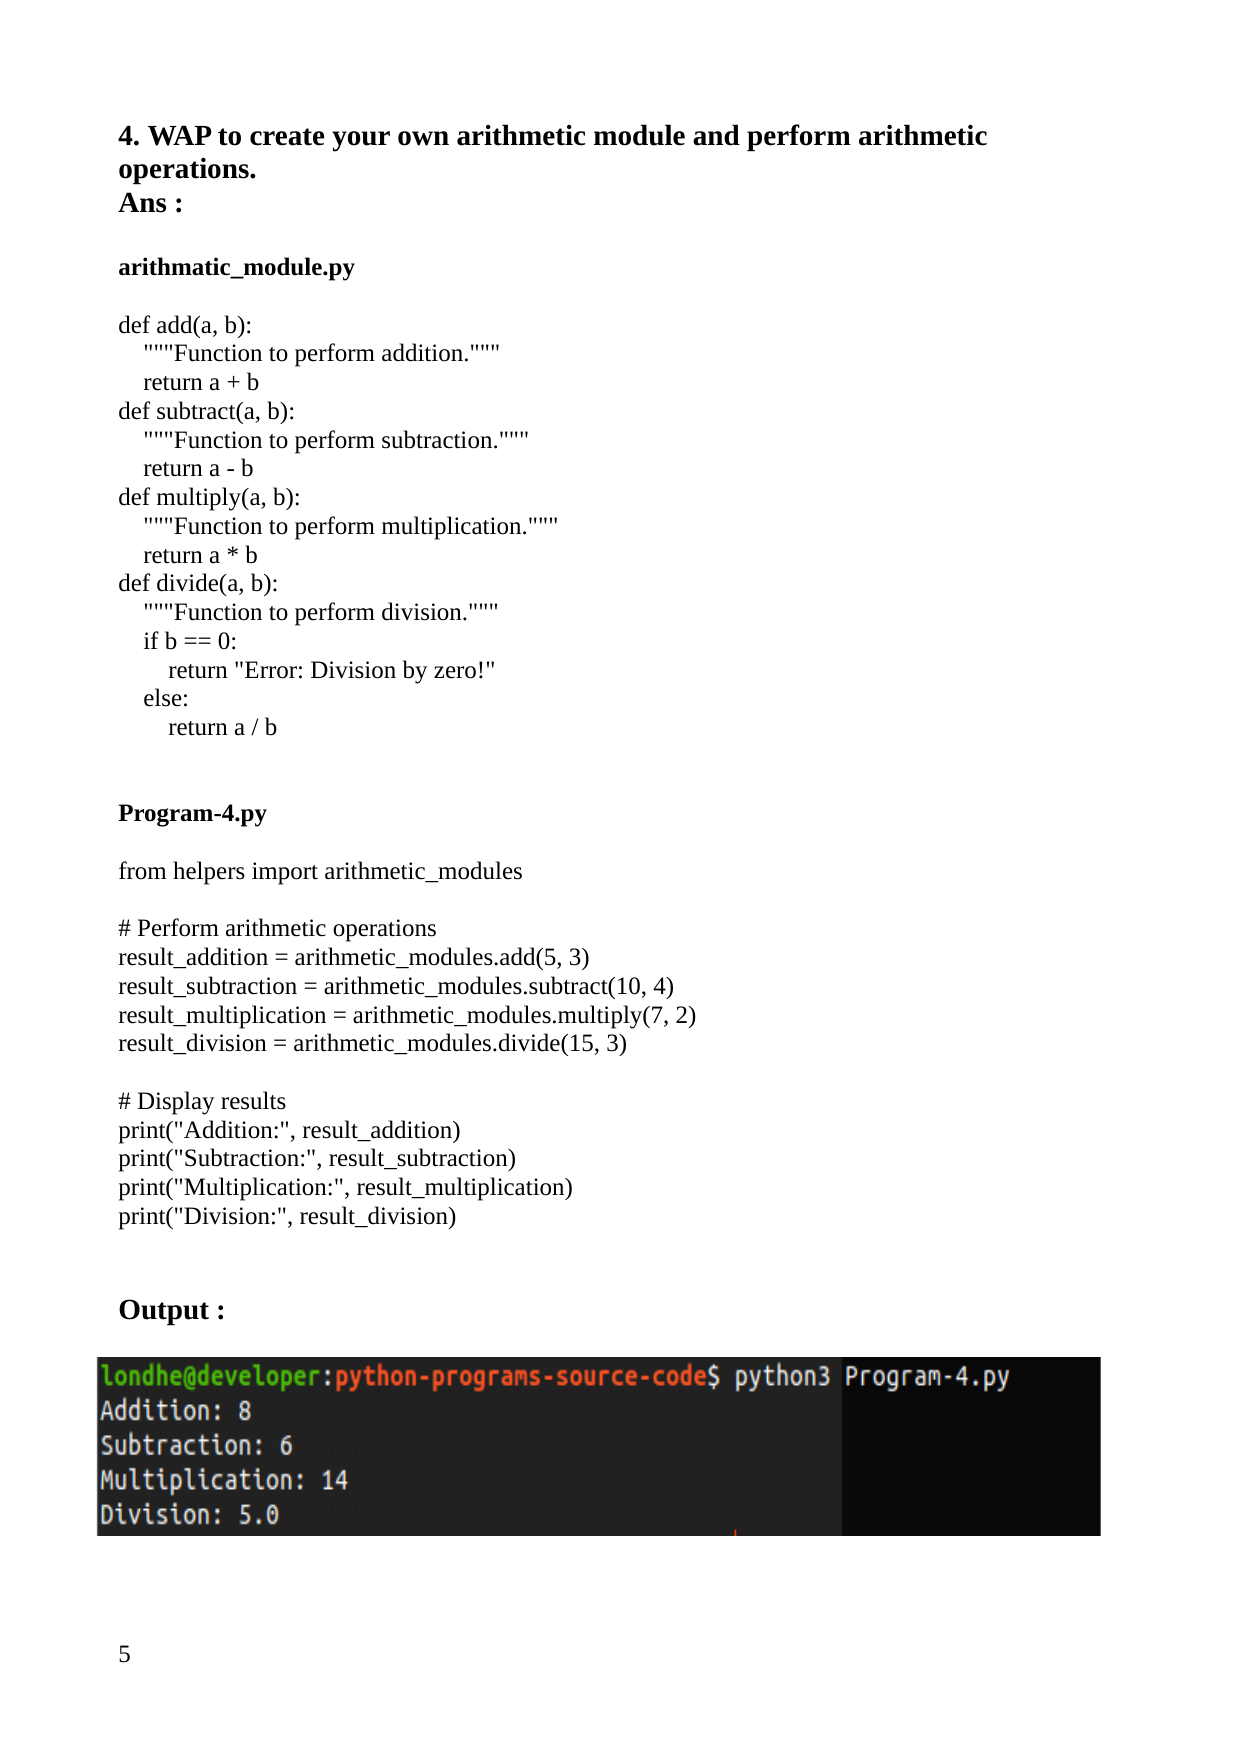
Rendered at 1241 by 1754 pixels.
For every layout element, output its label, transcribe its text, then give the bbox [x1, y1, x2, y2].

text Output : [118, 1292, 1122, 1326]
text """Function to perform subtraction.""" [118, 425, 1122, 453]
text def subtract(a, b): [118, 396, 1122, 425]
text result_subtraction = arithmetic_modules.subtract(10, 4) [118, 971, 1122, 1000]
text print("Division:", result_division) [118, 1201, 1122, 1230]
text result_multiplication = arithmetic_modules.multiply(7, 2) [118, 1000, 1122, 1028]
text from helpers import arithmetic_modules [118, 856, 1122, 885]
text result_division = arithmetic_modules.divide(15, 3) [118, 1028, 1122, 1057]
text Ans : [118, 185, 1122, 219]
picture [96, 1357, 1101, 1536]
text return a * b [118, 540, 1122, 568]
text def divide(a, b): [118, 568, 1122, 597]
text return a + b [118, 367, 1122, 396]
text 4. WAP to create your own arithmetic module and perform arithmetic operations. [118, 118, 1122, 185]
text arithmatic_module.py [118, 252, 1122, 281]
text def multiply(a, b): [118, 482, 1122, 511]
text # Display results [118, 1086, 1122, 1115]
text def add(a, b): [118, 310, 1122, 338]
text if b == 0: [118, 626, 1122, 655]
text """Function to perform addition.""" [118, 338, 1122, 367]
text """Function to perform division.""" [118, 597, 1122, 626]
text Program-4.py [118, 798, 1122, 827]
text print("Subtraction:", result_subtraction) [118, 1143, 1122, 1172]
text else: [118, 683, 1122, 712]
text return a / b [118, 712, 1122, 741]
text print("Multiplication:", result_multiplication) [118, 1172, 1122, 1201]
text return "Error: Division by zero!" [118, 655, 1122, 683]
text result_addition = arithmetic_modules.add(5, 3) [118, 942, 1122, 971]
text """Function to perform multiplication.""" [118, 511, 1122, 540]
text print("Addition:", result_addition) [118, 1115, 1122, 1143]
text # Perform arithmetic operations [118, 913, 1122, 942]
text return a - b [118, 453, 1122, 482]
